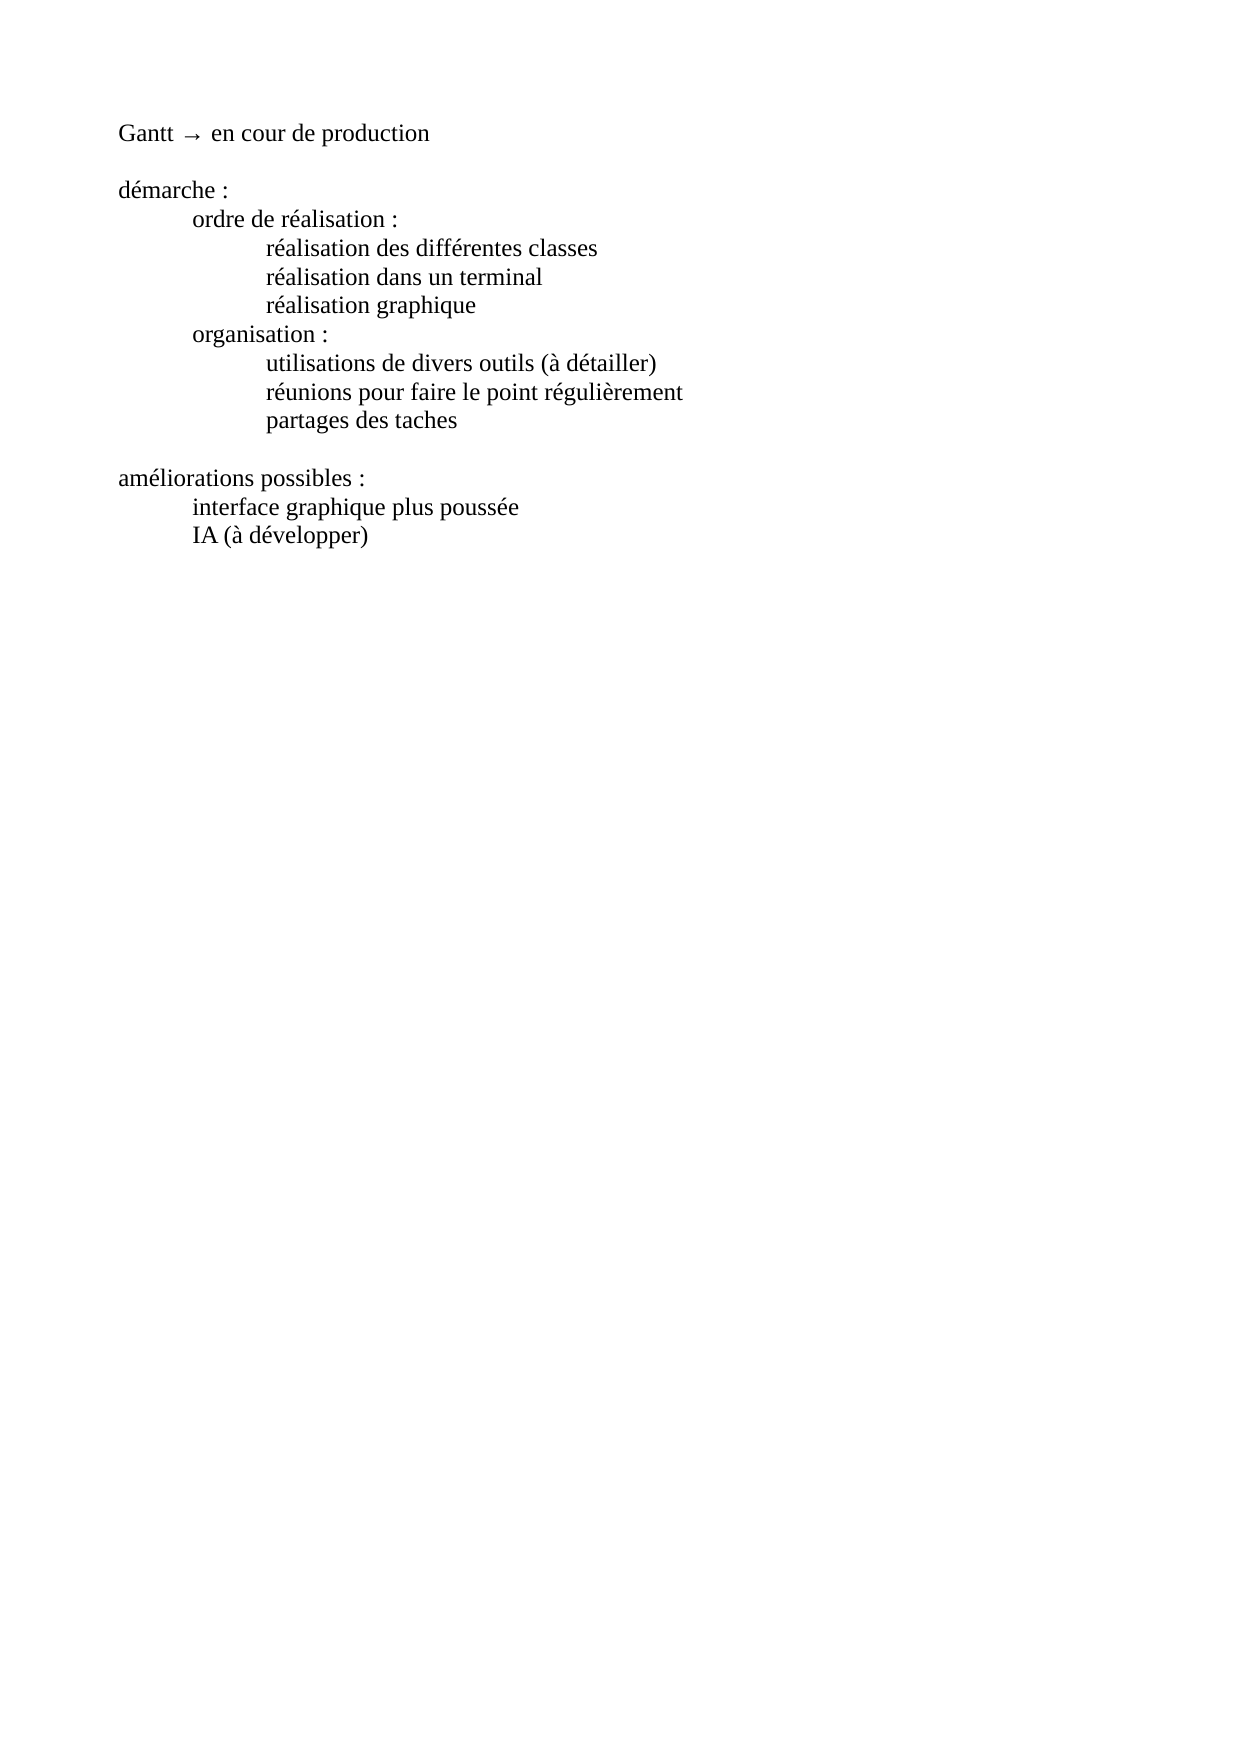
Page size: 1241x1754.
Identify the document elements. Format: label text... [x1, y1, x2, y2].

text utilisations de divers outils (à détailler) [118, 348, 1122, 377]
text ordre de réalisation : [118, 204, 1122, 233]
text IA (à développer) [118, 521, 1122, 549]
text organisation : [118, 319, 1122, 348]
text réalisation des différentes classes [118, 233, 1122, 262]
text réunions pour faire le point régulièrement [118, 377, 1122, 406]
text réalisation dans un terminal [118, 262, 1122, 291]
text Gantt → en cour de production [118, 118, 1122, 147]
text partages des taches [118, 406, 1122, 434]
text interface graphique plus poussée [118, 492, 1122, 521]
text réalisation graphique [118, 291, 1122, 319]
text démarche : [118, 176, 1122, 204]
text améliorations possibles : [118, 463, 1122, 492]
